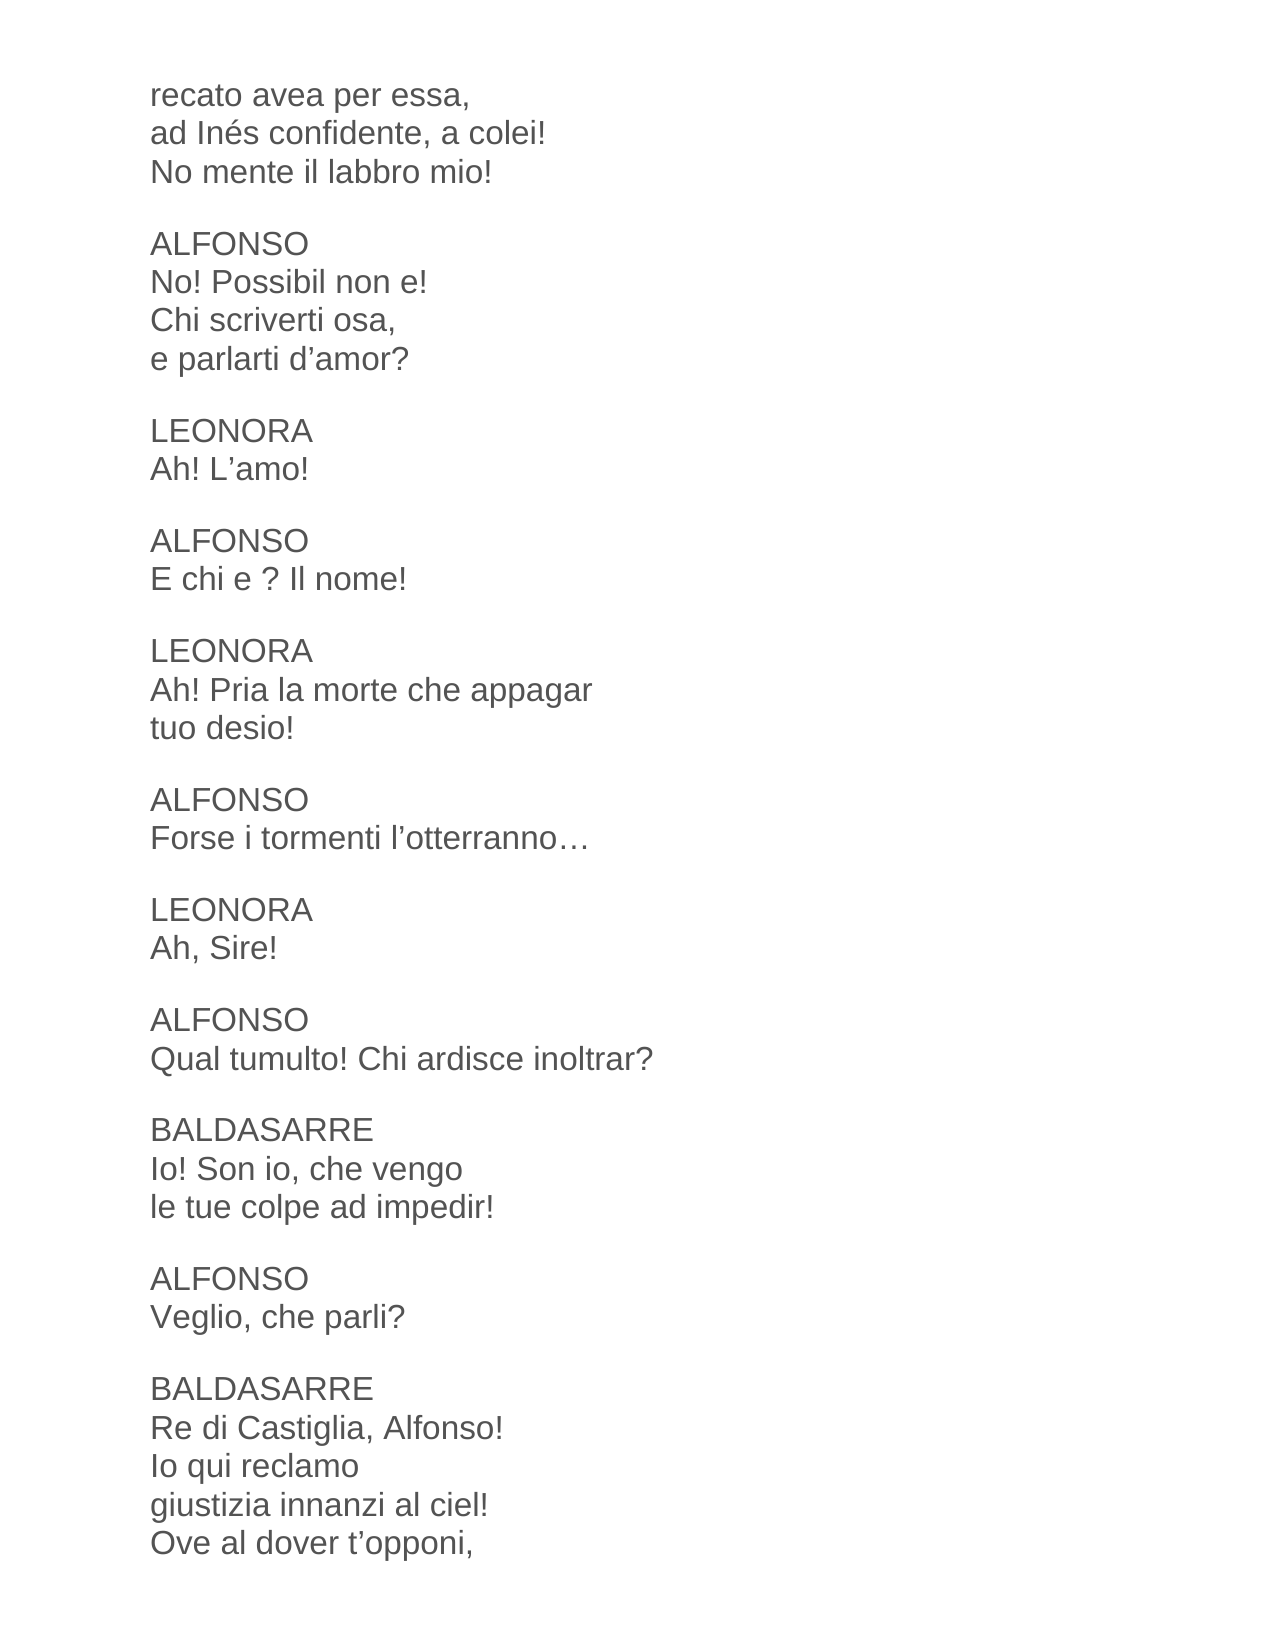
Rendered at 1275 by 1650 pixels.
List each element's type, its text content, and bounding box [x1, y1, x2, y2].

text ALFONSO E chi e ? Il nome! [150, 521, 1125, 598]
text ALFONSO No! Possibil non e! Chi scriverti osa, e parlarti d’amor? [150, 224, 1125, 377]
text recato avea per essa, ad Inés confidente, a colei! No mente il labbro mio! [150, 75, 1125, 190]
text ALFONSO Forse i tormenti l’otterranno… [150, 780, 1125, 857]
text LEONORA Ah! L’amo! [150, 411, 1125, 488]
text ALFONSO Veglio, che parli? [150, 1259, 1125, 1336]
text ALFONSO Qual tumulto! Chi ardisce inoltrar? [150, 1000, 1125, 1077]
text BALDASARRE Io! Son io, che vengo le tue colpe ad impedir! [150, 1110, 1125, 1226]
text LEONORA Ah! Pria la morte che appagar tuo desio! [150, 631, 1125, 746]
text LEONORA Ah, Sire! [150, 890, 1125, 967]
text BALDASARRE Re di Castiglia, Alfonso! Io qui reclamo giustizia innanzi al ciel! Ove al dover t’opponi, [150, 1369, 1125, 1561]
